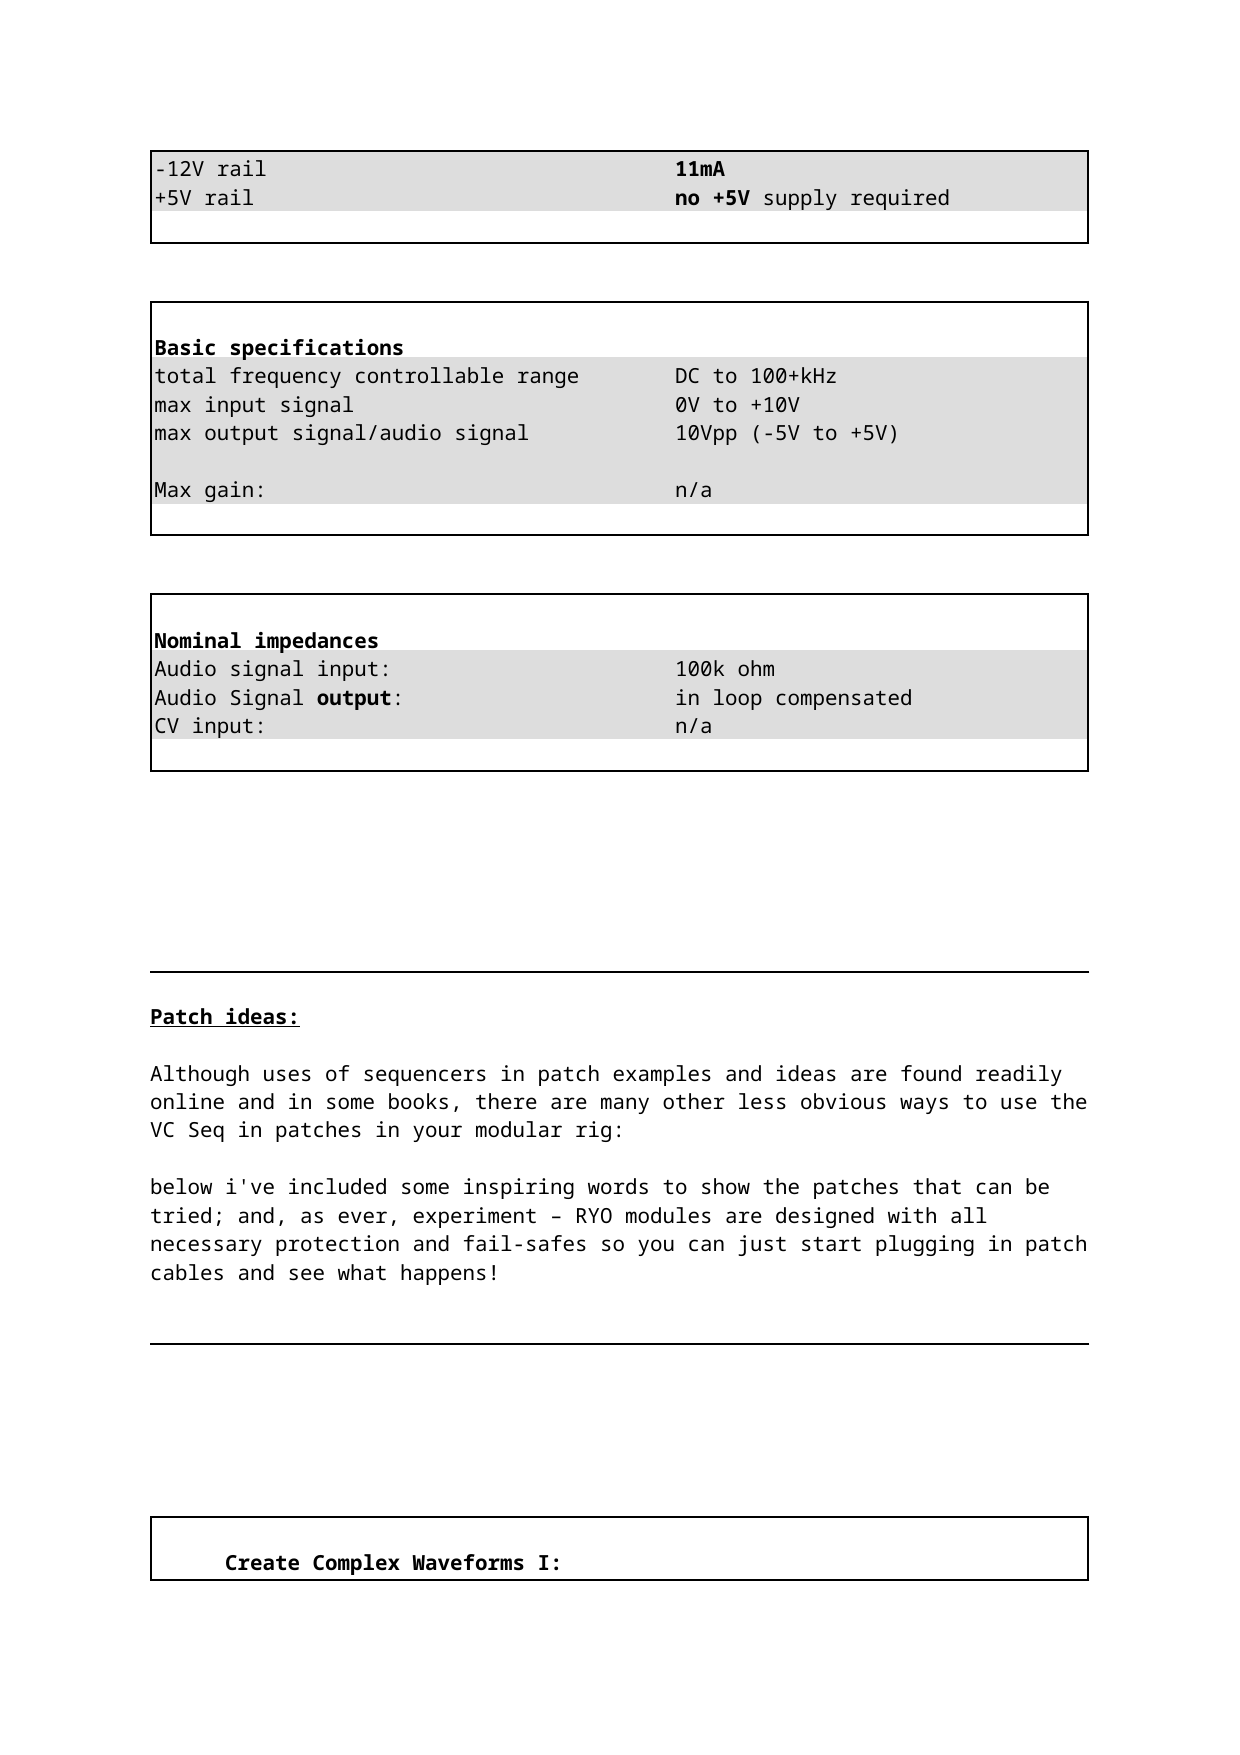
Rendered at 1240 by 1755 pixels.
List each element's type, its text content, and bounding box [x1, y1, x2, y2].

text Although uses of sequencers in patch examples and ideas are found readily online and in some books, there are many other less obvious ways to use the VC Seq in patches in your modular rig: [150, 1059, 1089, 1144]
text Patch ideas: [150, 1002, 1089, 1030]
text -12V rail 11mA [152, 152, 1087, 178]
text Max gain: n/a [152, 471, 1087, 504]
text Audio signal input: 100k ohm Audio Signal output: in loop compensated [152, 650, 1087, 707]
text Create Complex Waveforms I: [152, 1544, 1087, 1579]
text Nominal impedances [152, 622, 1087, 650]
text below i've included some inspiring words to show the patches that can be tried; and, as ever, experiment – RYO modules are designed with all necessary protection and fail-safes so you can just start plugging in patch cables and see what happens! [150, 1172, 1089, 1286]
text max input signal 0V to +10V [152, 386, 1087, 414]
text max output signal/audio signal 10Vpp (-5V to +5V) [152, 414, 1087, 443]
text +5V rail no +5V supply required [152, 178, 1087, 211]
text CV input: n/a [152, 707, 1087, 739]
text total frequency controllable range DC to 100+kHz [152, 357, 1087, 386]
text Basic specifications [152, 329, 1087, 357]
